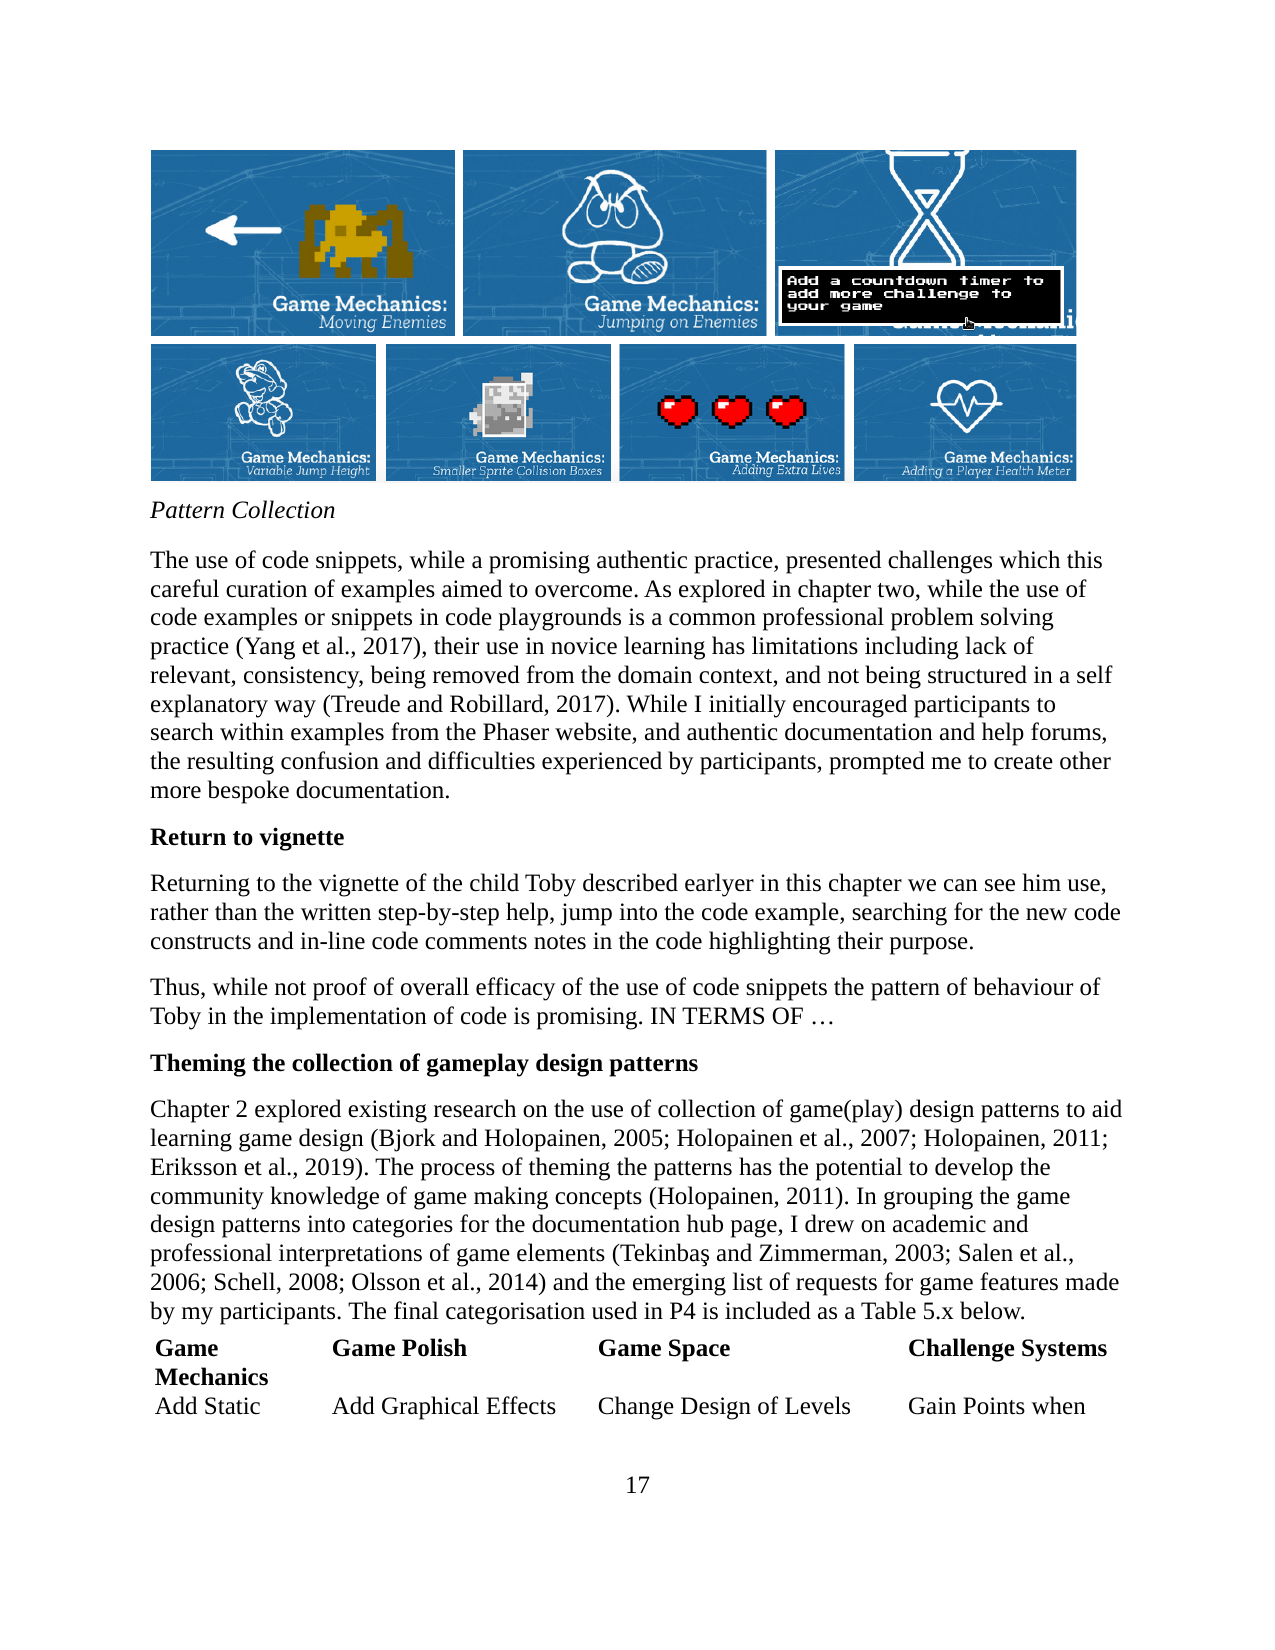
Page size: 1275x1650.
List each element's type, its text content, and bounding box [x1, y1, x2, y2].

text Pattern Collection [150, 495, 1125, 523]
table_cell Gain Points when [903, 1391, 1125, 1420]
table_cell Add Static [150, 1391, 327, 1420]
text Returning to the vignette of the child Toby described earlyer in this chapter we can see him use, rather than the written step-by-step help, jump into the code example, searching for the new code constructs and in-line code comments notes in the code highlighting their purpose. [150, 868, 1125, 954]
picture [150, 150, 1077, 483]
text Thus, while not proof of overall efficacy of the use of code snippets the pattern of behaviour of Toby in the implementation of code is promising. IN TERMS OF … [150, 972, 1125, 1030]
table_header Challenge Systems [903, 1334, 1125, 1391]
text Chapter 2 explored existing research on the use of collection of game(play) design patterns to aid learning game design (Bjork and Holopainen, 2005; Holopainen et al., 2007; Holopainen, 2011; Eriksson et al., 2019). The process of theming the patterns has the potential to develop the community knowledge of game making concepts (Holopainen, 2011). In grouping the game design patterns into categories for the documentation hub page, I drew on academic and professional interpretations of game elements (Tekinbaş and Zimmerman, 2003; Salen et al., 2006; Schell, 2008; Olsson et al., 2014) and the emerging list of requests for game features made by my participants. The final categorisation used in P4 is included as a Table 5.x below. [150, 1094, 1125, 1324]
text Return to vignette [150, 822, 1125, 850]
table_cell Change Design of Levels [593, 1391, 903, 1420]
text The use of code snippets, while a promising authentic practice, presented challenges which this careful curation of examples aimed to overcome. As explored in chapter two, while the use of code examples or snippets in code playgrounds is a common professional problem solving practice (Yang et al., 2017), their use in novice learning has limitations including lack of relevant, consistency, being removed from the domain context, and not being structured in a self explanatory way (Treude and Robillard, 2017). While I initially encouraged participants to search within examples from the Phaser website, and authentic documentation and help forums, the resulting confusion and difficulties experienced by participants, prompted me to create other more bespoke documentation. [150, 545, 1125, 804]
text Theming the collection of gameplay design patterns [150, 1048, 1125, 1077]
table_cell Add Graphical Effects [327, 1391, 593, 1420]
table_header Game Mechanics [150, 1334, 327, 1391]
table_header Game Polish [327, 1334, 593, 1391]
table_header Game Space [593, 1334, 903, 1391]
